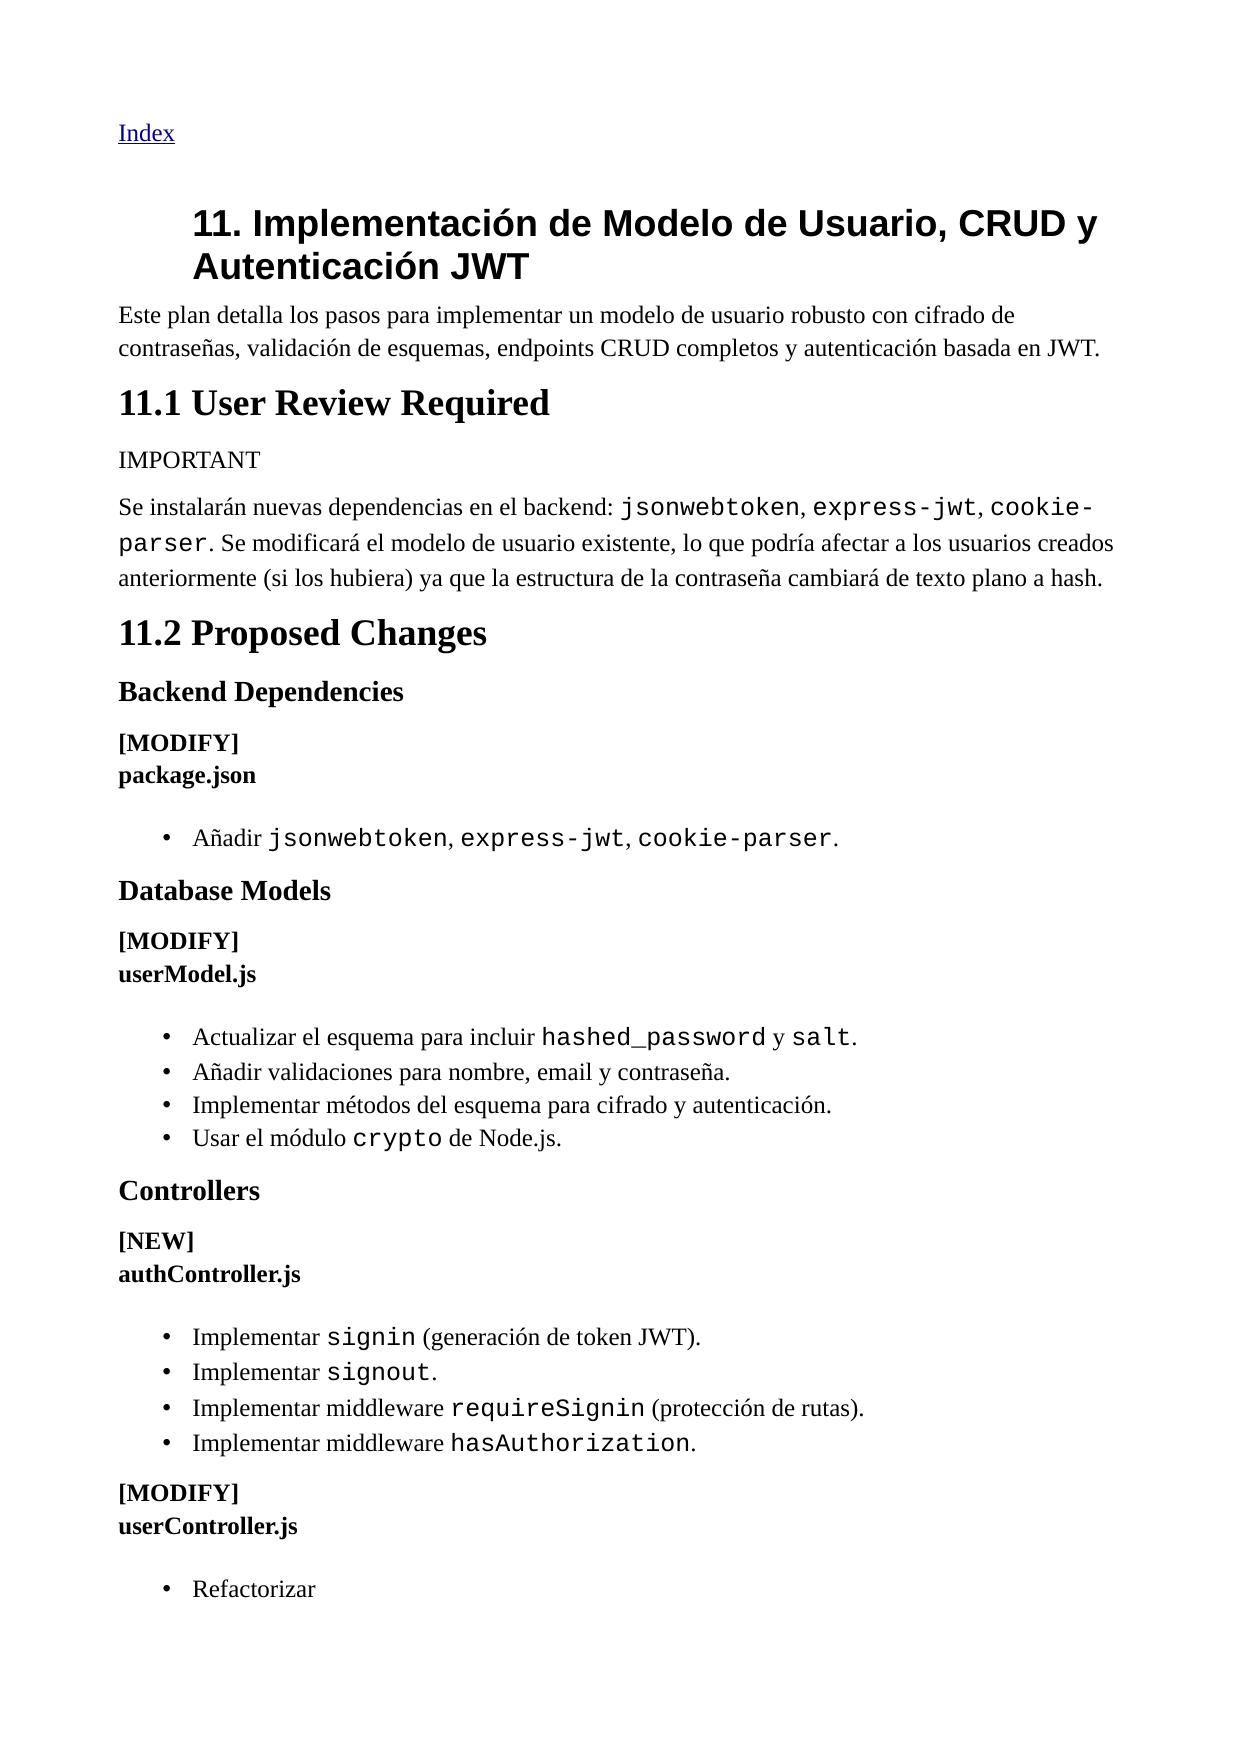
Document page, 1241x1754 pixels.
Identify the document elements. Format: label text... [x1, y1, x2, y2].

list Añadir jsonwebtoken, express-jwt, cookie-parser. [162, 823, 1122, 854]
list Usar el módulo crypto de Node.js. [162, 1123, 1122, 1154]
subtitle [MODIFY] [118, 926, 1122, 955]
list Implementar middleware requireSignin (protección de rutas). [162, 1393, 1122, 1423]
subtitle [MODIFY] [118, 728, 1122, 756]
subtitle [MODIFY] [118, 1478, 1122, 1507]
text Se instalarán nuevas dependencias en el backend: jsonwebtoken, express-jwt, cookie-parser. Se modificará el modelo de usuario existente, lo que podría afectar a los usuarios creados anteriormente (si los hubiera) ya que la estructura de la contraseña cambiará de texto plano a hash. [118, 492, 1122, 591]
list Implementar métodos del esquema para cifrado y autenticación. [162, 1090, 1122, 1119]
list Refactorizar [162, 1574, 1122, 1602]
list Implementar signout. [162, 1357, 1122, 1388]
subtitle [NEW] [118, 1226, 1122, 1255]
subtitle userModel.js [118, 959, 1122, 988]
list Implementar signin (generación de token JWT). [162, 1322, 1122, 1353]
subtitle authController.js [118, 1259, 1122, 1288]
subtitle Controllers [118, 1173, 1122, 1207]
text Este plan detalla los pasos para implementar un modelo de usuario robusto con cifrado de contraseñas, validación de esquemas, endpoints CRUD completos y autenticación basada en JWT. [118, 300, 1122, 362]
subtitle Backend Dependencies [118, 674, 1122, 708]
subtitle package.json [118, 761, 1122, 789]
list Implementar middleware hasAuthorization. [162, 1428, 1122, 1459]
text IMPORTANT [118, 445, 1122, 474]
list Añadir validaciones para nombre, email y contraseña. [162, 1057, 1122, 1086]
subtitle 11.2 Proposed Changes [118, 610, 1122, 653]
subtitle 11. Implementación de Modelo de Usuario, CRUD y Autenticación JWT [162, 201, 1122, 288]
subtitle userController.js [118, 1511, 1122, 1540]
list Actualizar el esquema para incluir hashed_password y salt. [162, 1022, 1122, 1053]
subtitle 11.1 User Review Required [118, 381, 1122, 424]
subtitle Database Models [118, 873, 1122, 907]
